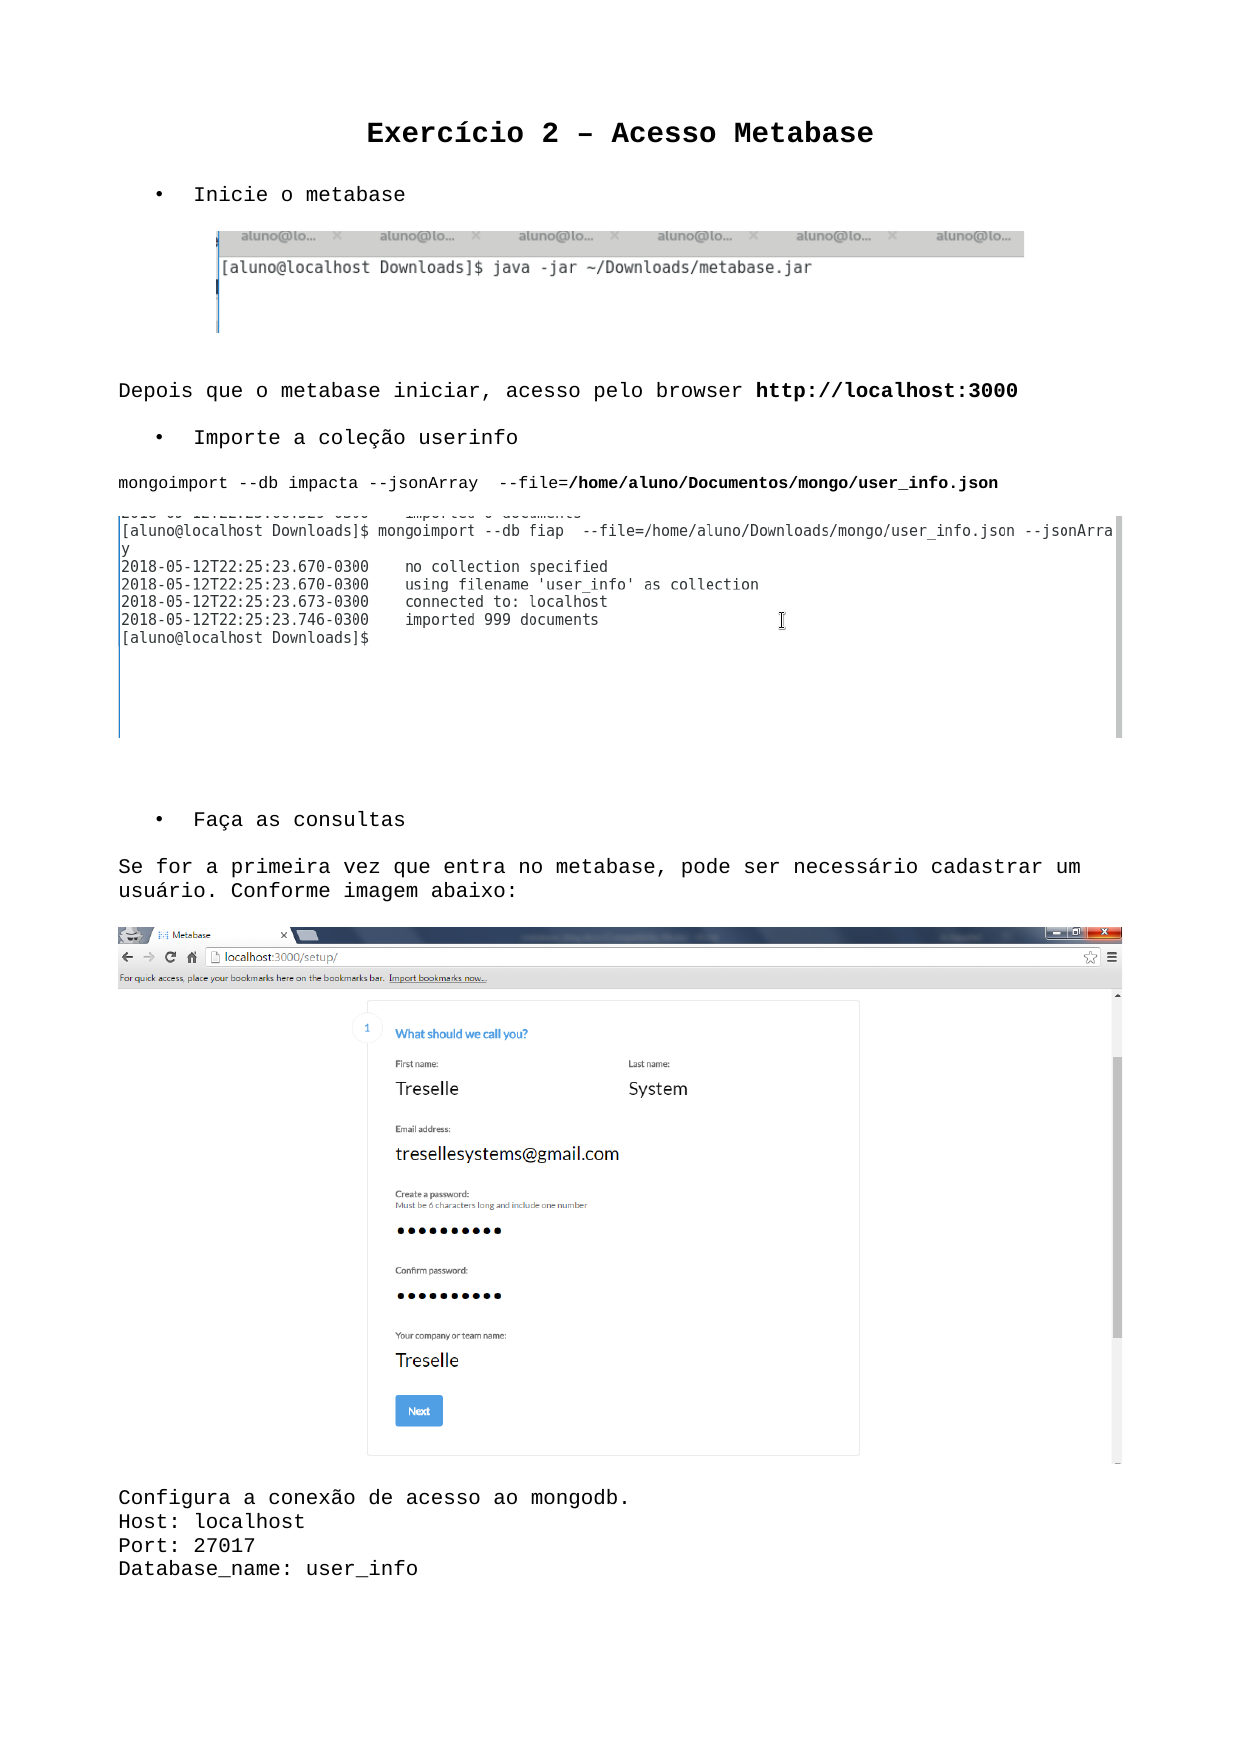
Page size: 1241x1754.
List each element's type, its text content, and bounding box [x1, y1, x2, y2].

text Configura a conexão de acesso ao mongodb. [118, 1487, 1122, 1511]
text Database_name: user_info [118, 1558, 1122, 1582]
list Inicie o metabase [156, 184, 1122, 208]
picture [216, 231, 1025, 333]
text Port: 27017 [118, 1534, 1122, 1558]
text Host: localhost [118, 1511, 1122, 1534]
picture [118, 516, 1123, 738]
list Importe a coleção userinfo [156, 427, 1122, 451]
text Se for a primeira vez que entra no metabase, pode ser necessário cadastrar um usuário. Conforme imagem abaixo: [118, 856, 1122, 903]
list Faça as consultas [156, 809, 1122, 832]
text Exercício 2 – Acesso Metabase [118, 118, 1122, 151]
text Depois que o metabase iniciar, acesso pelo browser http://localhost:3000 [118, 380, 1122, 403]
picture [118, 927, 1123, 1464]
text mongoimport --db impacta --jsonArray --file=/home/aluno/Documentos/mongo/user_info.json [118, 451, 1122, 493]
